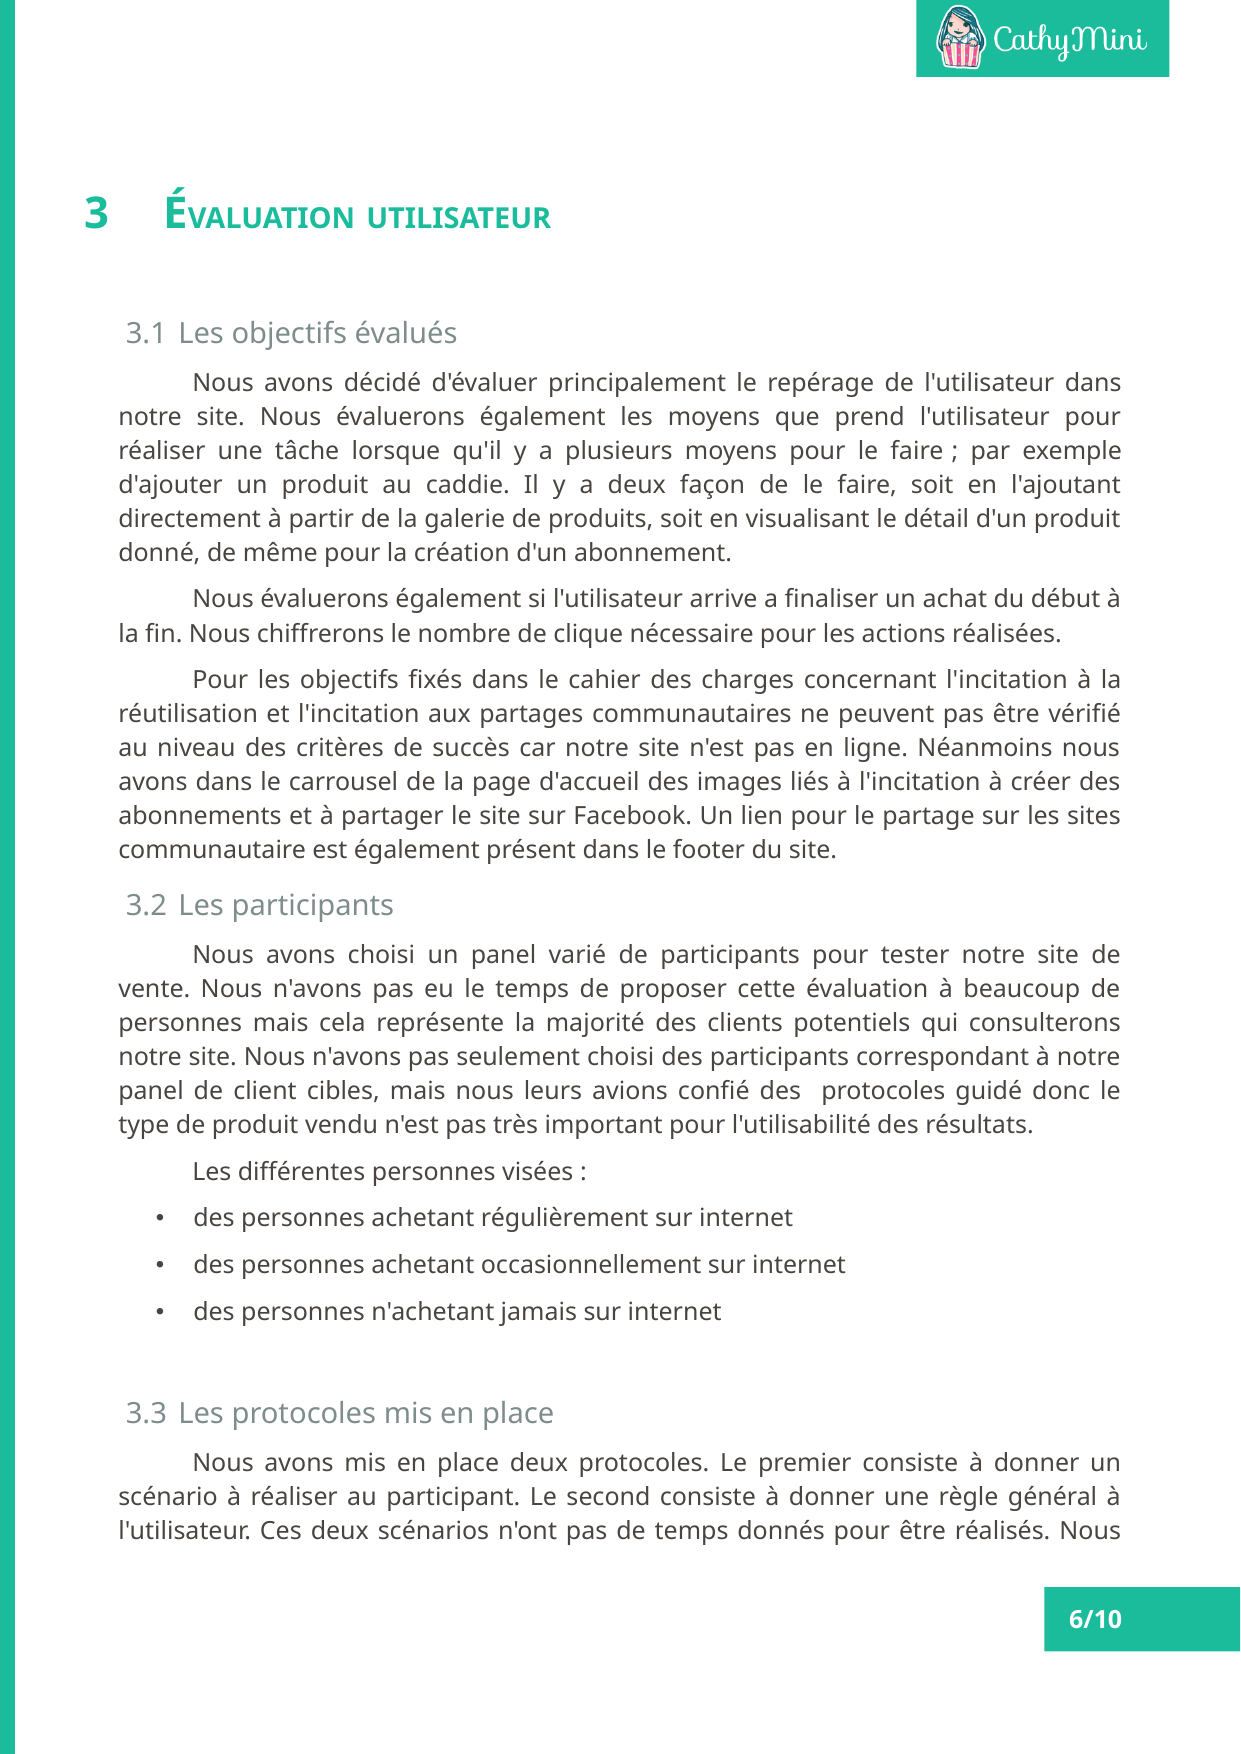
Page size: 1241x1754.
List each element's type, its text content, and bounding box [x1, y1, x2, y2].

list des personnes achetant régulièrement sur internet [156, 1200, 1122, 1234]
subtitle Évaluation utilisateur [73, 182, 1122, 241]
text Les différentes personnes visées : [118, 1153, 1122, 1188]
subtitle Les participants [118, 884, 1122, 924]
text Nous avons choisi un panel varié de participants pour tester notre site de vente. Nous n'avons pas eu le temps de proposer cette évaluation à beaucoup de personnes mais cela représente la majorité des clients potentiels qui consulterons notre site. Nous n'avons pas seulement choisi des participants correspondant à notre panel de client cibles, mais nous leurs avions confié des protocoles guidé donc le type de produit vendu n'est pas très important pour l'utilisabilité des résultats. [118, 937, 1122, 1141]
list des personnes achetant occasionnellement sur internet [156, 1247, 1122, 1281]
subtitle Les protocoles mis en place [118, 1392, 1122, 1432]
picture [929, 0, 1156, 73]
text Nous avons décidé d'évaluer principalement le repérage de l'utilisateur dans notre site. Nous évaluerons également les moyens que prend l'utilisateur pour réaliser une tâche lorsque qu'il y a plusieurs moyens pour le faire ; par exemple d'ajouter un produit au caddie. Il y a deux façon de le faire, soit en l'ajoutant directement à partir de la galerie de produits, soit en visualisant le détail d'un produit donné, de même pour la création d'un abonnement. [118, 364, 1122, 569]
text Pour les objectifs fixés dans le cahier des charges concernant l'incitation à la réutilisation et l'incitation aux partages communautaires ne peuvent pas être vérifié au niveau des critères de succès car notre site n'est pas en ligne. Néanmoins nous avons dans le carrousel de la page d'accueil des images liés à l'incitation à créer des abonnements et à partager le site sur Facebook. Un lien pour le partage sur les sites communautaire est également présent dans le footer du site. [118, 662, 1122, 866]
list des personnes n'achetant jamais sur internet [156, 1293, 1122, 1327]
text Nous avons mis en place deux protocoles. Le premier consiste à donner un scénario à réaliser au participant. Le second consiste à donner une règle général à l'utilisateur. Ces deux scénarios n'ont pas de temps donnés pour être réalisés. Nous [118, 1444, 1122, 1547]
text Nous évaluerons également si l'utilisateur arrive a finaliser un achat du début à la fin. Nous chiffrerons le nombre de clique nécessaire pour les actions réalisées. [118, 581, 1122, 649]
subtitle Les objectifs évalués [118, 312, 1122, 352]
